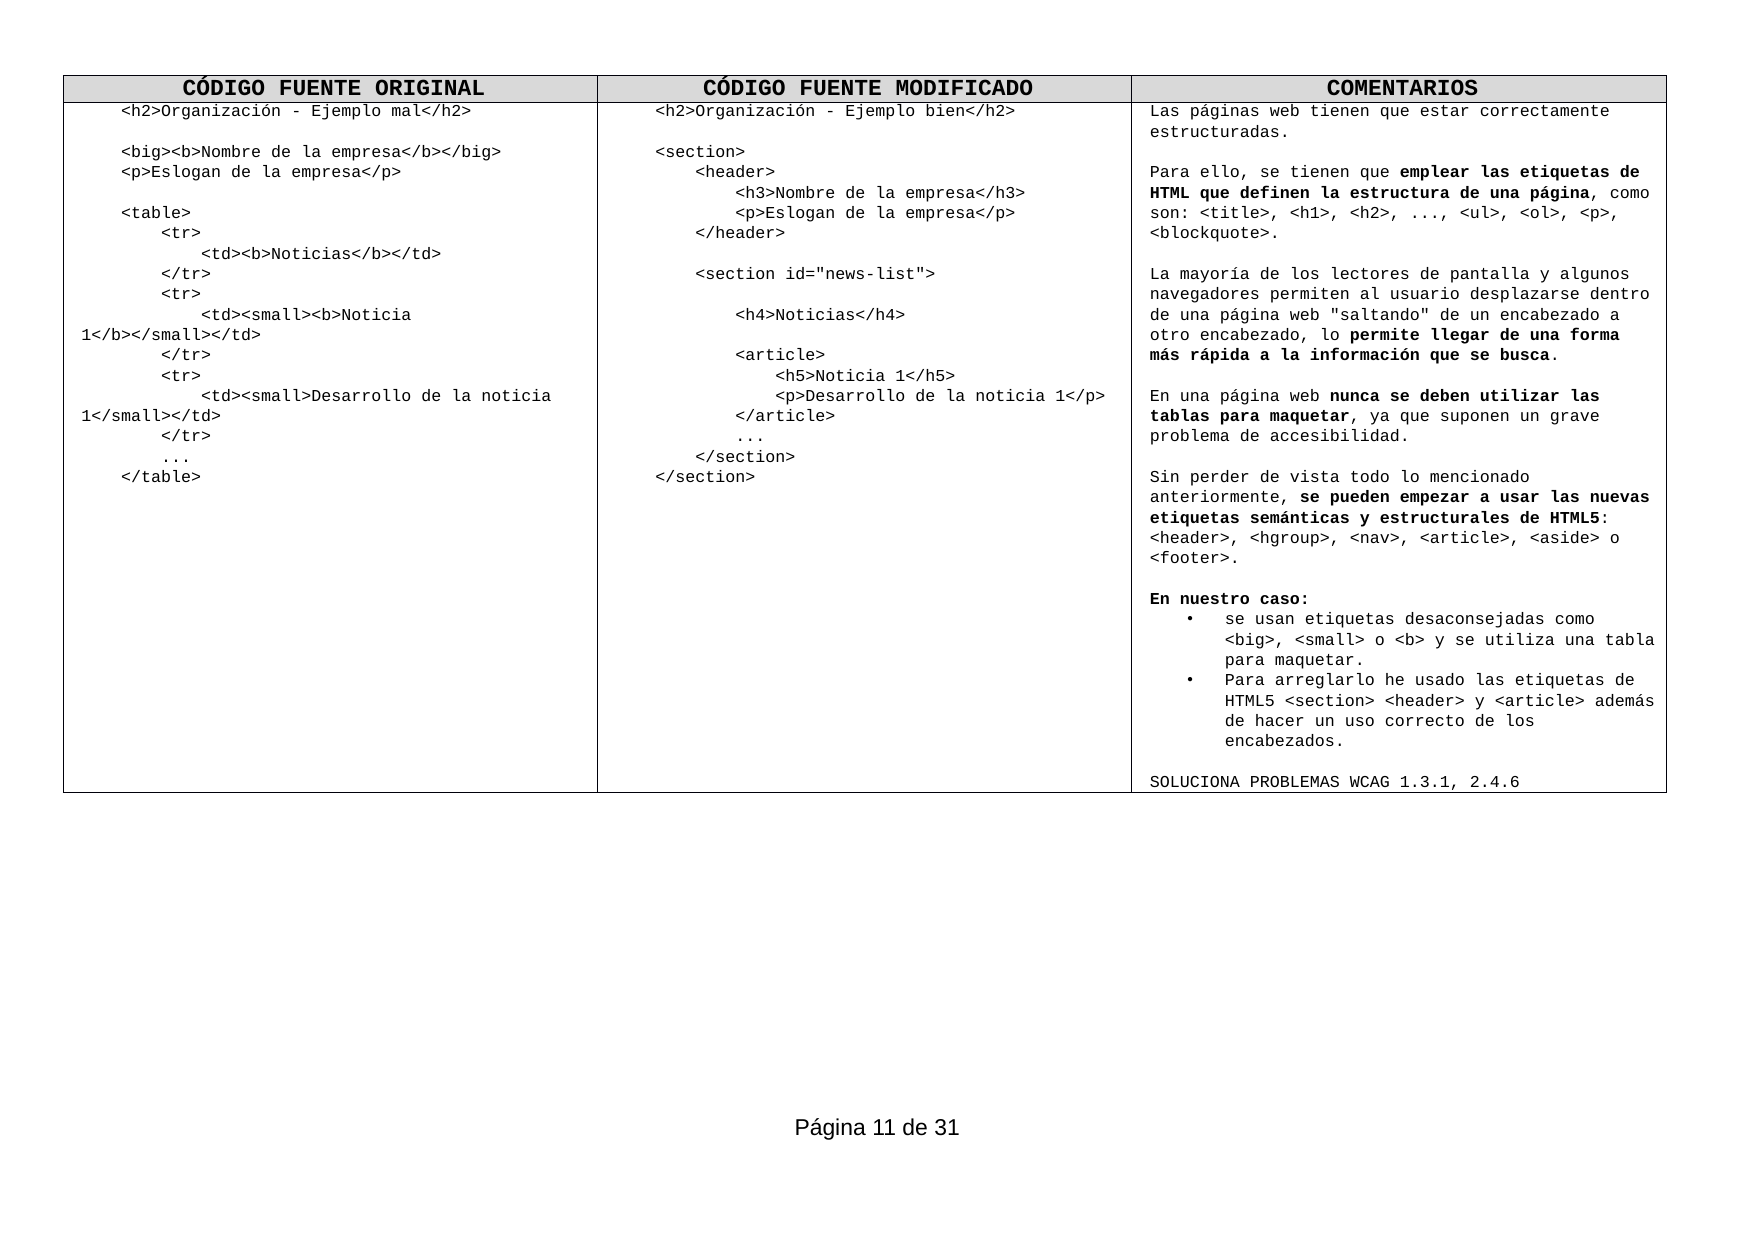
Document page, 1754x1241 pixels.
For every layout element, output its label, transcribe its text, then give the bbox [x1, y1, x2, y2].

table_header CÓDIGO FUENTE MODIFICADO [598, 76, 1131, 102]
table_cell <h2>Organización - Ejemplo bien</h2> <section> <header> <h3>Nombre de la empresa</h3> <p>Eslogan de la empresa</p> </header> <section id="news-list"> <h4>Noticias</h4> <article> <h5>Noticia 1</h5> <p>Desarrollo de la noticia 1</p> </article> ... </section> </section> [598, 103, 1131, 792]
table_header COMENTARIOS [1132, 76, 1666, 102]
table_header CÓDIGO FUENTE ORIGINAL [64, 76, 597, 102]
table_cell Las páginas web tienen que estar correctamente estructuradas. Para ello, se tienen que emplear las etiquetas de HTML que definen la estructura de una página, como son: <title>, <h1>, <h2>, ..., <ul>, <ol>, <p>, <blockquote>. La mayoría de los lectores de pantalla y algunos navegadores permiten al usuario desplazarse dentro de una página web "saltando" de un encabezado a otro encabezado, lo permite llegar de una forma más rápida a la información que se busca. En una página web nunca se deben utilizar las tablas para maquetar, ya que suponen un grave problema de accesibilidad. Sin perder de vista todo lo mencionado anteriormente, se pueden empezar a usar las nuevas etiquetas semánticas y estructurales de HTML5: <header>, <hgroup>, <nav>, <article>, <aside> o <footer>. En nuestro caso: se usan etiquetas desaconsejadas como <big>, <small> o <b> y se utiliza una tabla para maquetar. Para arreglarlo he usado las etiquetas de HTML5 <section> <header> y <article> además de hacer un uso correcto de los encabezados. SOLUCIONA PROBLEMAS WCAG 1.3.1, 2.4.6 [1132, 103, 1666, 792]
table_cell <h2>Organización - Ejemplo mal</h2> <big><b>Nombre de la empresa</b></big> <p>Eslogan de la empresa</p> <table> <tr> <td><b>Noticias</b></td> </tr> <tr> <td><small><b>Noticia 1</b></small></td> </tr> <tr> <td><small>Desarrollo de la noticia 1</small></td> </tr> ... </table> [64, 103, 597, 792]
